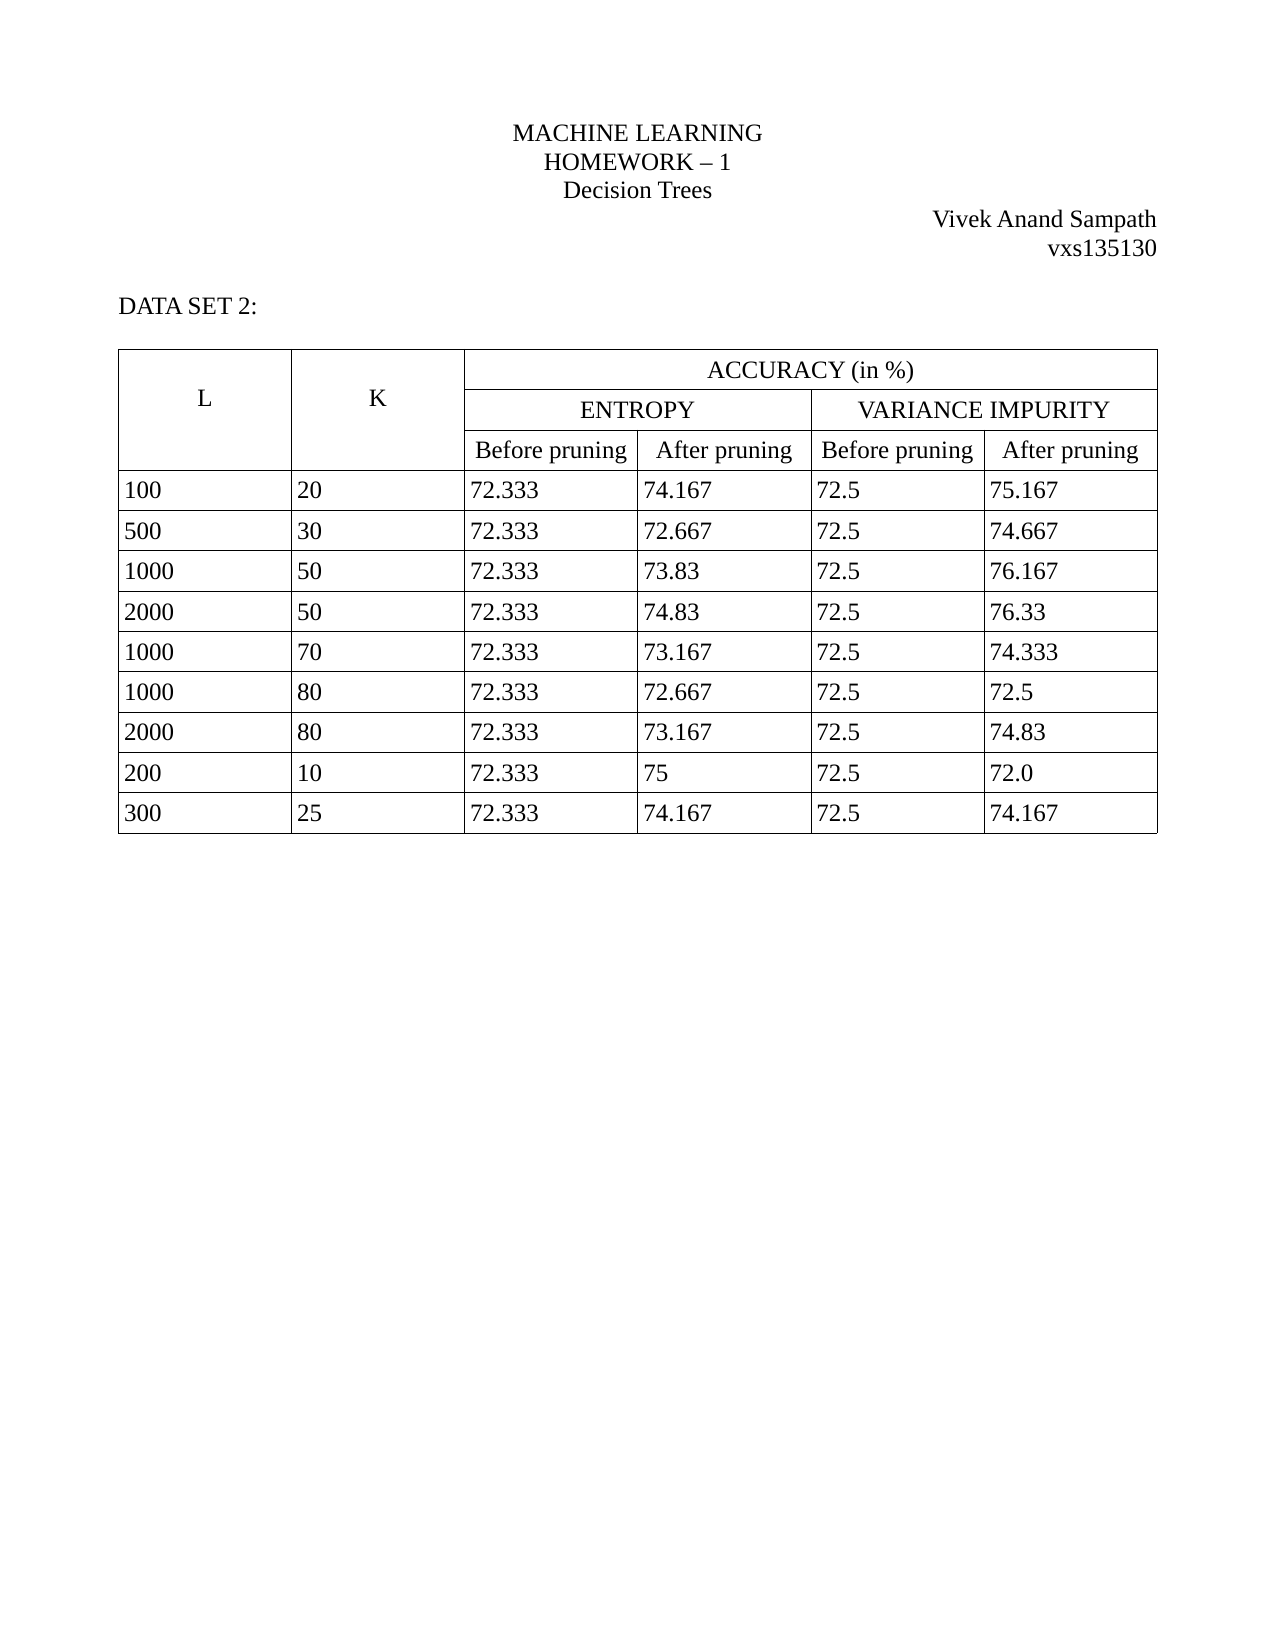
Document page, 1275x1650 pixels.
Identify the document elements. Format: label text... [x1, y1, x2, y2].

table_cell 72.0 [985, 753, 1157, 792]
table_header L [119, 350, 291, 470]
table_cell 72.5 [985, 672, 1157, 712]
table_cell 72.5 [812, 592, 984, 631]
table_header K [292, 350, 464, 470]
table_cell 74.333 [985, 632, 1157, 671]
text DATA SET 2: [118, 291, 1157, 320]
table_cell 74.167 [638, 471, 811, 510]
table_cell 2000 [119, 713, 291, 752]
table_cell 50 [292, 592, 464, 631]
table_cell 2000 [119, 592, 291, 631]
table_cell 72.5 [812, 672, 984, 712]
table_cell 1000 [119, 632, 291, 671]
table_cell 74.83 [985, 713, 1157, 752]
table_cell 20 [292, 471, 464, 510]
table_cell 72.667 [638, 511, 811, 550]
table_cell 70 [292, 632, 464, 671]
table_cell 72.333 [465, 793, 637, 833]
table_cell 80 [292, 713, 464, 752]
table_cell 72.5 [812, 551, 984, 591]
table_cell 73.167 [638, 632, 811, 671]
table_cell 75 [638, 753, 811, 792]
table_cell 72.333 [465, 551, 637, 591]
table_cell 50 [292, 551, 464, 591]
table_cell 80 [292, 672, 464, 712]
table_cell After pruning [985, 431, 1157, 470]
table_cell 74.167 [638, 793, 811, 833]
table_cell After pruning [638, 431, 811, 470]
table_cell 73.83 [638, 551, 811, 591]
table_cell 1000 [119, 551, 291, 591]
table_cell 1000 [119, 672, 291, 712]
table_cell 30 [292, 511, 464, 550]
table_cell 72.5 [812, 793, 984, 833]
table_header ACCURACY (in %) [465, 350, 1157, 389]
table_cell 74.667 [985, 511, 1157, 550]
table_cell 72.5 [812, 713, 984, 752]
table_cell 500 [119, 511, 291, 550]
table_cell 72.5 [812, 632, 984, 671]
table_cell 73.167 [638, 713, 811, 752]
table_cell 72.5 [812, 511, 984, 550]
table_cell 72.333 [465, 672, 637, 712]
table_cell 75.167 [985, 471, 1157, 510]
table_cell 300 [119, 793, 291, 833]
table_cell 76.33 [985, 592, 1157, 631]
table_cell 72.667 [638, 672, 811, 712]
table_cell 76.167 [985, 551, 1157, 591]
table_cell 72.333 [465, 713, 637, 752]
table_cell 72.5 [812, 753, 984, 792]
table_cell 72.333 [465, 632, 637, 671]
table_cell 74.83 [638, 592, 811, 631]
table_cell Before pruning [465, 431, 637, 470]
table_cell VARIANCE IMPURITY [812, 390, 1157, 429]
table_cell 72.5 [812, 471, 984, 510]
table_cell 72.333 [465, 592, 637, 631]
table_cell 72.333 [465, 753, 637, 792]
table_cell 74.167 [985, 793, 1157, 833]
table_cell 25 [292, 793, 464, 833]
table_cell 72.333 [465, 471, 637, 510]
table_cell Before pruning [812, 431, 984, 470]
table_cell 72.333 [465, 511, 637, 550]
table_cell ENTROPY [465, 390, 811, 429]
table_cell 10 [292, 753, 464, 792]
table_cell 100 [119, 471, 291, 510]
table_cell 200 [119, 753, 291, 792]
